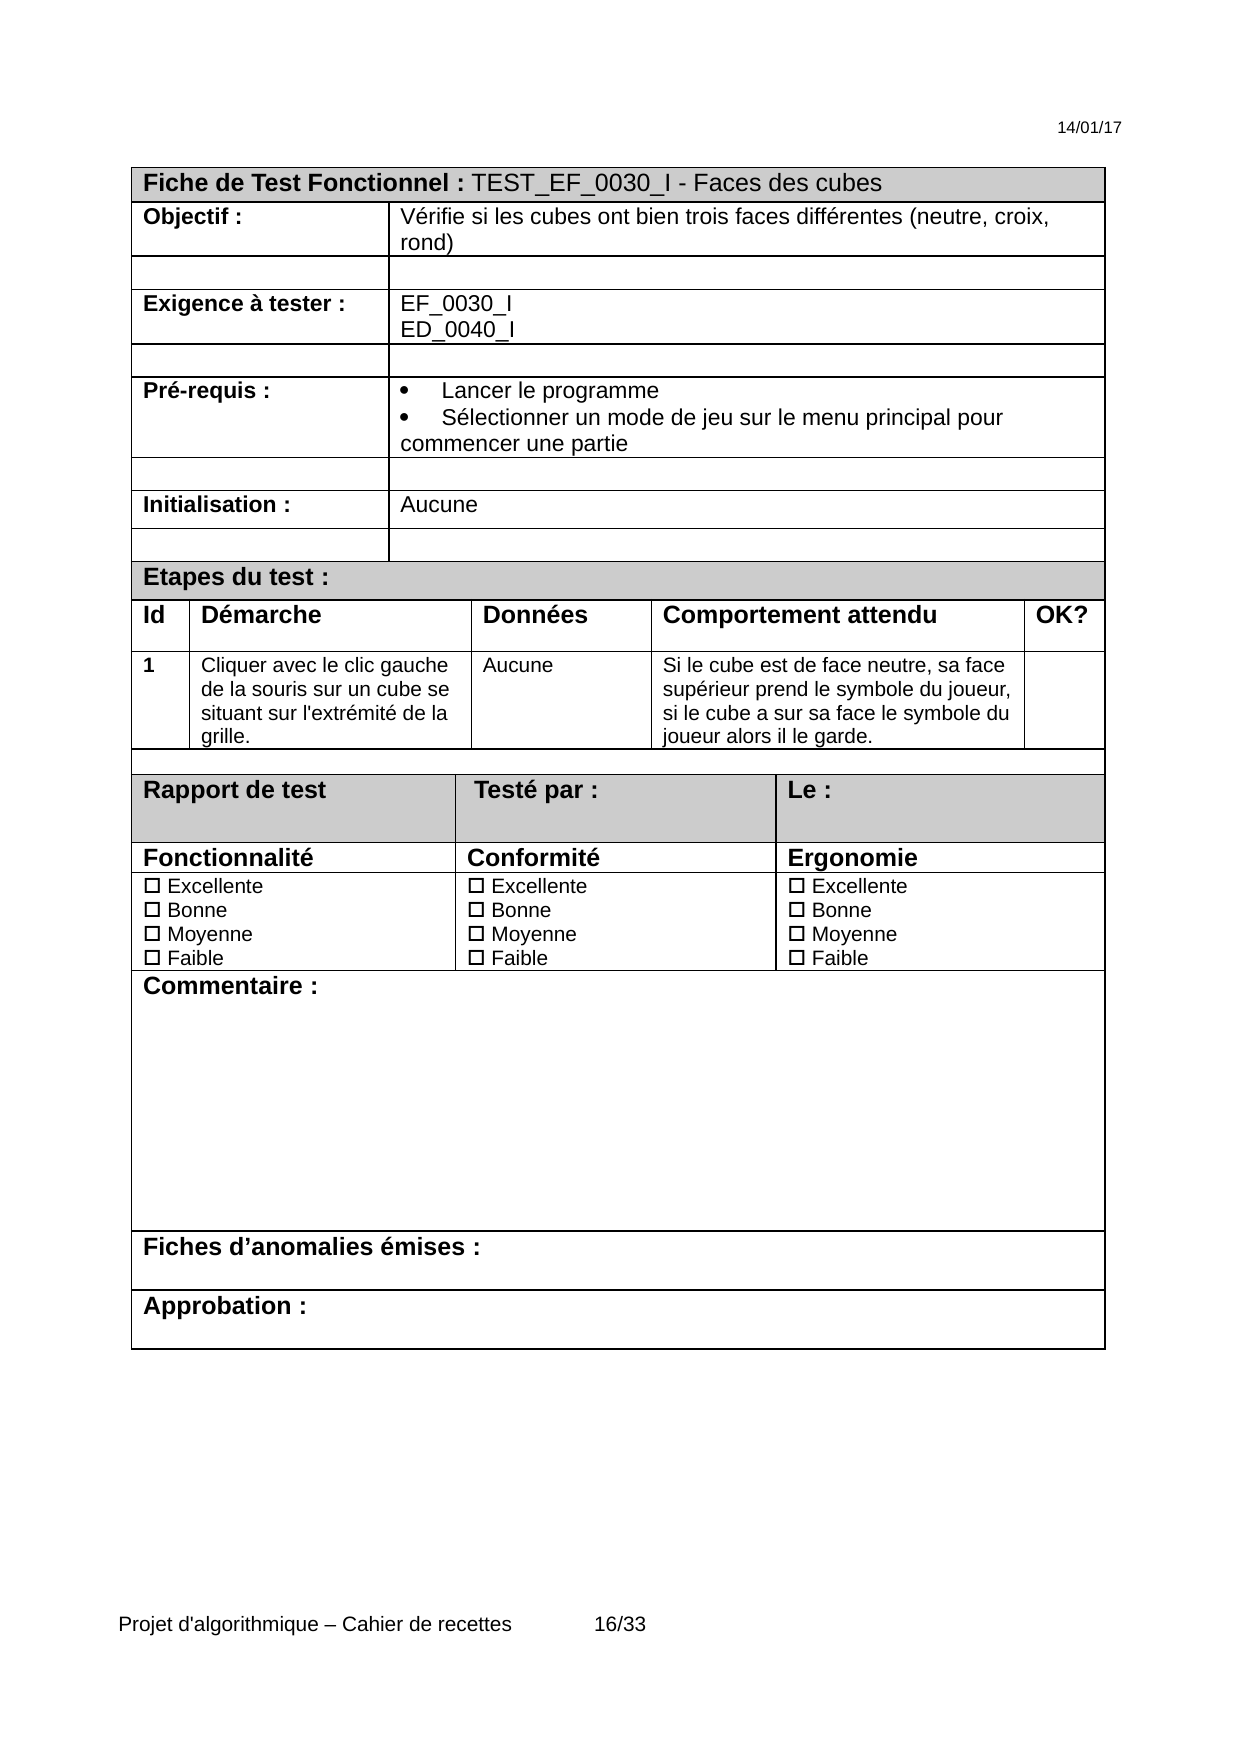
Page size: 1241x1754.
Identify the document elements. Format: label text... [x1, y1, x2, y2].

table_cell [132, 257, 388, 288]
table_cell OK? [1025, 601, 1104, 651]
table_cell [132, 458, 388, 490]
table_cell Testé par : [456, 775, 775, 842]
table_cell Aucune [390, 491, 1104, 528]
table_cell Comportement attendu [652, 601, 1024, 651]
table_cell Exigence à tester : [132, 290, 388, 343]
table_cell Ergonomie [777, 843, 1104, 872]
table_cell [390, 458, 1104, 490]
table_cell Le : [777, 775, 1104, 842]
table_cell □ Excellente □ Bonne □ Moyenne □ Faible [456, 873, 775, 970]
table_header Fiche de Test Fonctionnel : TEST_EF_0030_I - Faces des cubes [132, 168, 1104, 201]
table_cell [390, 257, 1104, 288]
table_cell [1025, 652, 1104, 748]
table_cell Objectif : [132, 203, 388, 255]
table_cell [132, 345, 388, 376]
table_cell Fonctionnalité [132, 843, 455, 872]
table_cell Si le cube est de face neutre, sa face supérieur prend le symbole du joueur, si le cube a sur sa face le symbole du joueur alors il le garde. [652, 652, 1024, 748]
table_cell Approbation : [132, 1291, 1104, 1348]
table_cell □ Excellente □ Bonne □ Moyenne □ Faible [132, 873, 455, 970]
table_cell Données [472, 601, 651, 651]
table_cell Fiches d’anomalies émises : [132, 1232, 1104, 1289]
table_cell 1 [132, 652, 189, 748]
table_cell [390, 345, 1104, 376]
table_cell [132, 750, 1104, 774]
table_cell Conformité [456, 843, 775, 872]
table_cell Lancer le programme Sélectionner un mode de jeu sur le menu principal pour commencer une partie [390, 378, 1104, 457]
table_cell Pré-requis : [132, 378, 388, 457]
table_cell Aucune [472, 652, 651, 748]
table_cell Etapes du test : [132, 562, 1104, 599]
table_cell Vérifie si les cubes ont bien trois faces différentes (neutre, croix, rond) [390, 203, 1104, 255]
table_cell Id [132, 601, 189, 651]
table_cell □ Excellente □ Bonne □ Moyenne □ Faible [777, 873, 1104, 970]
table_cell Commentaire : [132, 971, 1104, 1230]
table_cell Rapport de test [132, 775, 455, 842]
table_cell EF_0030_I ED_0040_I [390, 290, 1104, 343]
table_cell [132, 529, 388, 561]
table_cell Initialisation : [132, 491, 388, 528]
table_cell Démarche [190, 601, 471, 651]
table_cell [390, 529, 1104, 561]
table_cell Cliquer avec le clic gauche de la souris sur un cube se situant sur l'extrémité de la grille. [190, 652, 471, 748]
